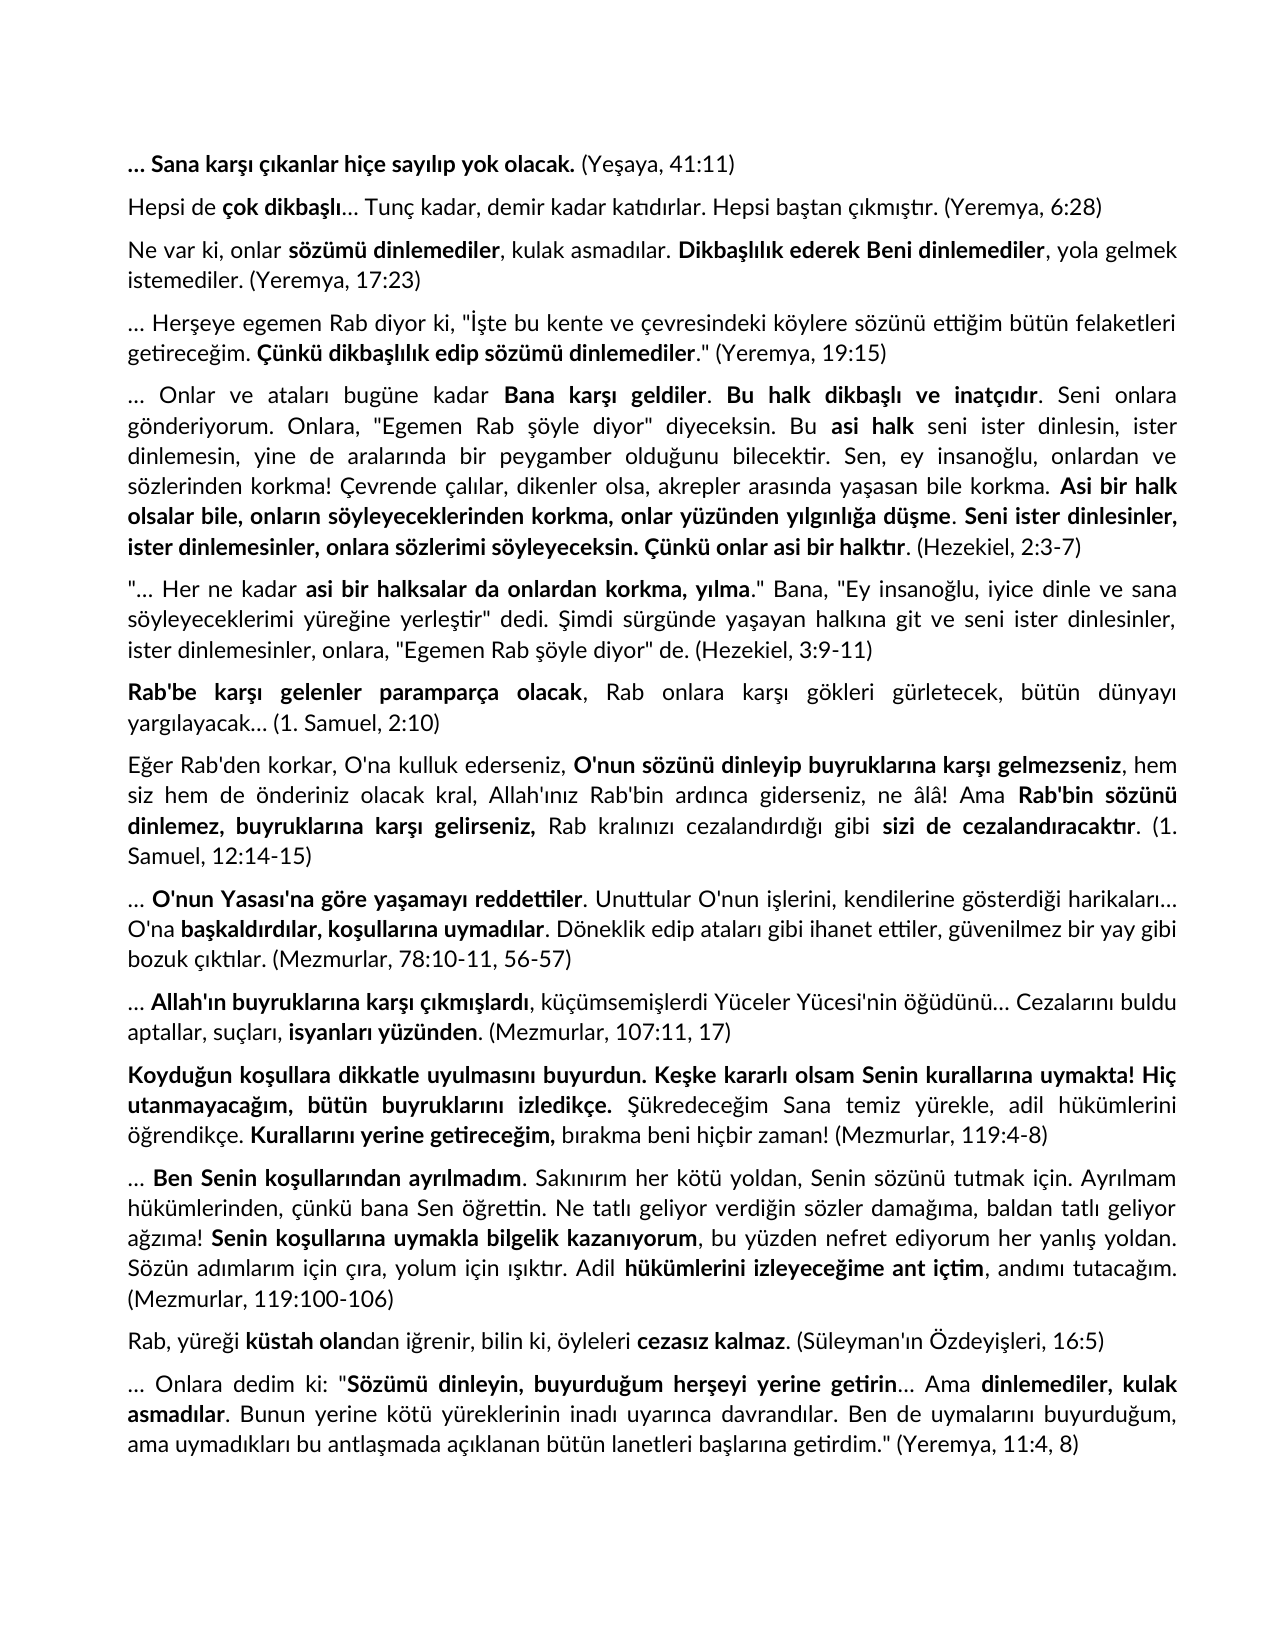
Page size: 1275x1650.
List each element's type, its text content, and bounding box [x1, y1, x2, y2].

text … Sana karşı çıkanlar hiçe sayılıp yok olacak. (Yeşaya, 41:11) [127, 150, 1177, 177]
text Hepsi de çok dikbaşlı… Tunç kadar, demir kadar katıdırlar. Hepsi baştan çıkmıştır. (Yeremya, 6:28) [127, 193, 1177, 220]
text … Onlar ve ataları bugüne kadar Bana karşı geldiler. Bu halk dikbaşlı ve inatçıdır. Seni onlara gönderiyorum. Onlara, "Egemen Rab şöyle diyor" diyeceksin. Bu asi halk seni ister dinlesin, ister dinlemesin, yine de aralarında bir peygamber olduğunu bilecektir. Sen, ey insanoğlu, onlardan ve sözlerinden korkma! Çevrende çalılar, dikenler olsa, akrepler arasında yaşasan bile korkma. Asi bir halk olsalar bile, onların söyleyeceklerinden korkma, onlar yüzünden yılgınlığa düşme. Seni ister dinlesinler, ister dinlemesinler, onlara sözlerimi söyleyeceksin. Çünkü onlar asi bir halktır. (Hezekiel, 2:3-7) [127, 381, 1177, 560]
text Rab, yüreği küstah olandan iğrenir, bilin ki, öyleleri cezasız kalmaz. (Süleyman'ın Özdeyişleri, 16:5) [127, 1327, 1177, 1354]
text … O'nun Yasası'na göre yaşamayı reddettiler. Unuttular O'nun işlerini, kendilerine gösterdiği harikaları… O'na başkaldırdılar, koşullarına uymadılar. Döneklik edip ataları gibi ihanet ettiler, güvenilmez bir yay gibi bozuk çıktılar. (Mezmurlar, 78:10-11, 56-57) [127, 884, 1177, 972]
text Ne var ki, onlar sözümü dinlemediler, kulak asmadılar. Dikbaşlılık ederek Beni dinlemediler, yola gelmek istemediler. (Yeremya, 17:23) [127, 235, 1177, 293]
text Eğer Rab'den korkar, O'na kulluk ederseniz, O'nun sözünü dinleyip buyruklarına karşı gelmezseniz, hem siz hem de önderiniz olacak kral, Allah'ınız Rab'bin ardınca giderseniz, ne âlâ! Ama Rab'bin sözünü dinlemez, buyruklarına karşı gelirseniz, Rab kralınızı cezalandırdığı gibi sizi de cezalandıracaktır. (1. Samuel, 12:14-15) [127, 751, 1177, 869]
text … Herşeye egemen Rab diyor ki, "İşte bu kente ve çevresindeki köylere sözünü ettiğim bütün felaketleri getireceğim. Çünkü dikbaşlılık edip sözümü dinlemediler." (Yeremya, 19:15) [127, 308, 1177, 366]
text Koyduğun koşullara dikkatle uyulmasını buyurdun. Keşke kararlı olsam Senin kurallarına uymakta! Hiç utanmayacağım, bütün buyruklarını izledikçe. Şükredeceğim Sana temiz yürekle, adil hükümlerini öğrendikçe. Kurallarını yerine getireceğim, bırakma beni hiçbir zaman! (Mezmurlar, 119:4-8) [127, 1060, 1177, 1148]
text … Ben Senin koşullarından ayrılmadım. Sakınırım her kötü yoldan, Senin sözünü tutmak için. Ayrılmam hükümlerinden, çünkü bana Sen öğrettin. Ne tatlı geliyor verdiğin sözler damağıma, baldan tatlı geliyor ağzıma! Senin koşullarına uymakla bilgelik kazanıyorum, bu yüzden nefret ediyorum her yanlış yoldan. Sözün adımlarım için çıra, yolum için ışıktır. Adil hükümlerini izleyeceğime ant içtim, andımı tutacağım. (Mezmurlar, 119:100-106) [127, 1163, 1177, 1312]
text … Onlara dedim ki: "Sözümü dinleyin, buyurduğum herşeyi yerine getirin… Ama dinlemediler, kulak asmadılar. Bunun yerine kötü yüreklerinin inadı uyarınca davrandılar. Ben de uymalarını buyurduğum, ama uymadıkları bu antlaşmada açıklanan bütün lanetleri başlarına getirdim." (Yeremya, 11:4, 8) [127, 1370, 1177, 1458]
text "… Her ne kadar asi bir halksalar da onlardan korkma, yılma." Bana, "Ey insanoğlu, iyice dinle ve sana söyleyeceklerimi yüreğine yerleştir" dedi. Şimdi sürgünde yaşayan halkına git ve seni ister dinlesinler, ister dinlemesinler, onlara, "Egemen Rab şöyle diyor" de. (Hezekiel, 3:9-11) [127, 575, 1177, 663]
text Rab'be karşı gelenler paramparça olacak, Rab onlara karşı gökleri gürletecek, bütün dünyayı yargılayacak… (1. Samuel, 2:10) [127, 678, 1177, 736]
text … Allah'ın buyruklarına karşı çıkmışlardı, küçümsemişlerdi Yüceler Yücesi'nin öğüdünü… Cezalarını buldu aptallar, suçları, isyanları yüzünden. (Mezmurlar, 107:11, 17) [127, 987, 1177, 1045]
